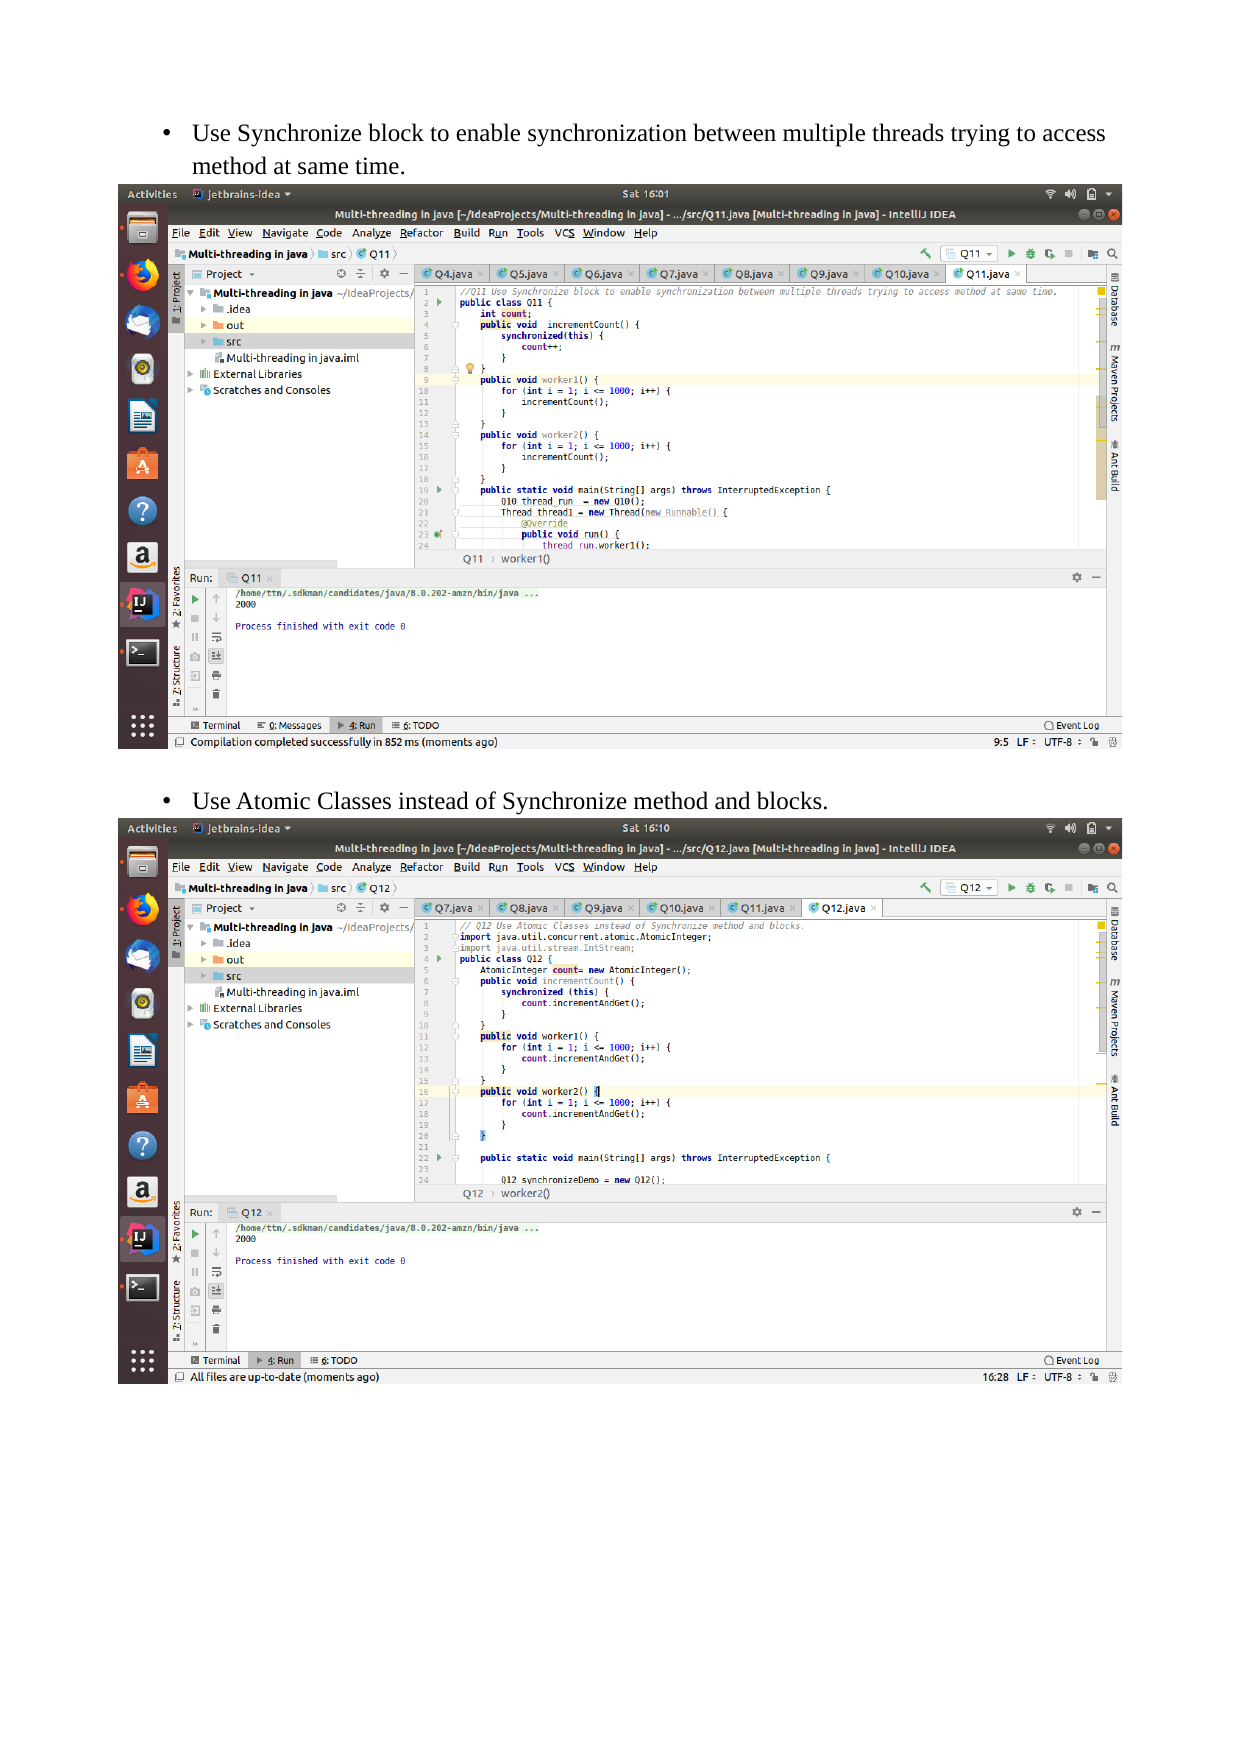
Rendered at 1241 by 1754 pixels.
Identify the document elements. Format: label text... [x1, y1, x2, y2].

picture [118, 184, 1123, 749]
picture [118, 818, 1123, 1384]
list Use Synchronize block to enable synchronization between multiple threads trying to access method at same time. [162, 118, 1122, 180]
list Use Atomic Classes instead of Synchronize method and blocks. [162, 786, 1122, 814]
